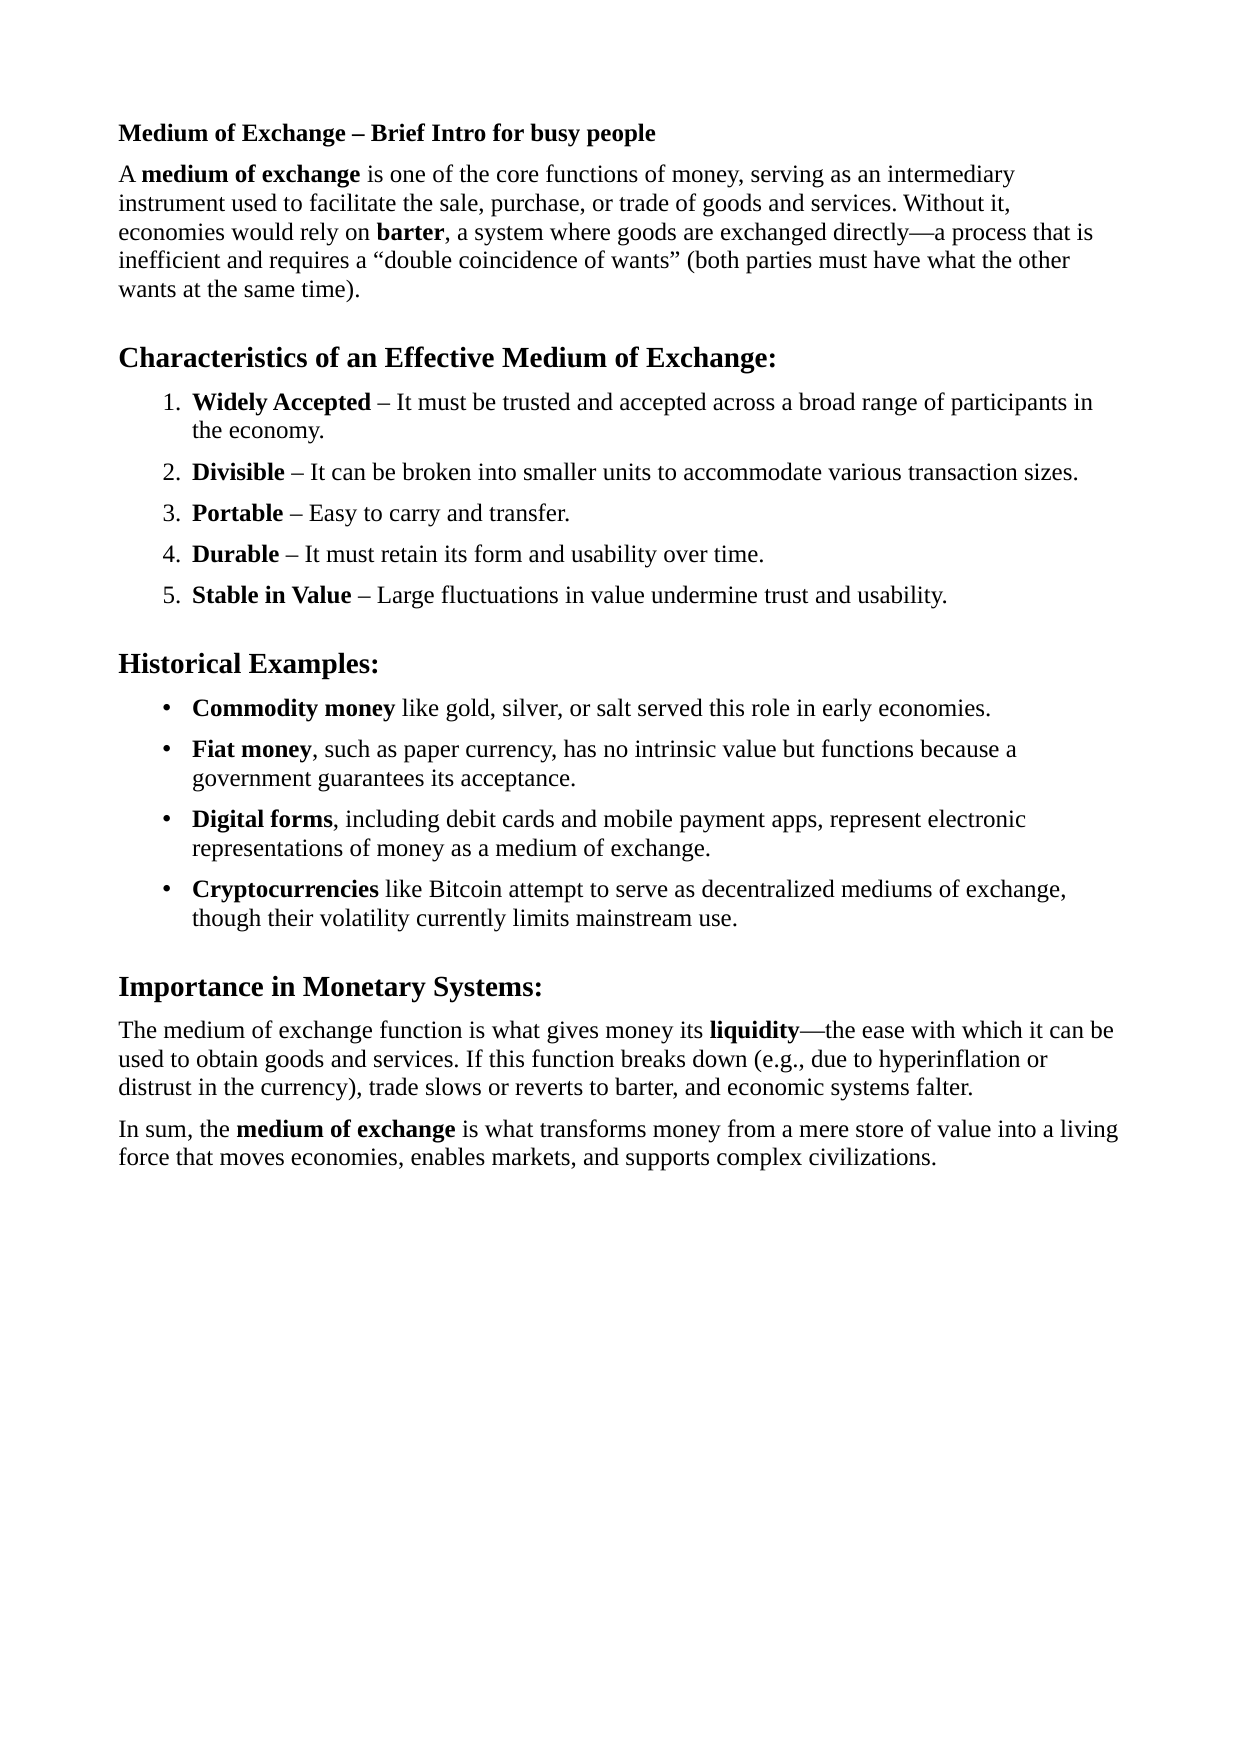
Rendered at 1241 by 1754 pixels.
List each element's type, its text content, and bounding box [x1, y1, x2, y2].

subtitle Historical Examples: [118, 647, 1122, 680]
list Portable – Easy to carry and transfer. [162, 498, 1122, 527]
list Durable – It must retain its form and usability over time. [162, 539, 1122, 568]
text In sum, the medium of exchange is what transforms money from a mere store of value into a living force that moves economies, enables markets, and supports complex civilizations. [118, 1114, 1122, 1171]
list Digital forms, including debit cards and mobile payment apps, represent electronic representations of money as a medium of exchange. [162, 804, 1122, 861]
list Stable in Value – Large fluctuations in value undermine trust and usability. [162, 580, 1122, 609]
text A medium of exchange is one of the core functions of money, serving as an intermediary instrument used to facilitate the sale, purchase, or trade of goods and services. Without it, economies would rely on barter, a system where goods are exchanged directly—a process that is inefficient and requires a “double coincidence of wants” (both parties must have what the other wants at the same time). [118, 159, 1122, 303]
subtitle Characteristics of an Effective Medium of Exchange: [118, 341, 1122, 374]
list Divisible – It can be broken into smaller units to accommodate various transaction sizes. [162, 457, 1122, 485]
text Medium of Exchange – Brief Intro for busy people [118, 118, 1122, 147]
list Commodity money like gold, silver, or salt served this role in early economies. [162, 693, 1122, 721]
list Fiat money, such as paper currency, has no intrinsic value but functions because a government guarantees its acceptance. [162, 734, 1122, 791]
list Widely Accepted – It must be trusted and accepted across a broad range of participants in the economy. [162, 387, 1122, 444]
subtitle Importance in Monetary Systems: [118, 969, 1122, 1002]
list Cryptocurrencies like Bitcoin attempt to serve as decentralized mediums of exchange, though their volatility currently limits mainstream use. [162, 874, 1122, 931]
text The medium of exchange function is what gives money its liquidity—the ease with which it can be used to obtain goods and services. If this function breaks down (e.g., due to hyperinflation or distrust in the currency), trade slows or reverts to barter, and economic systems falter. [118, 1015, 1122, 1101]
